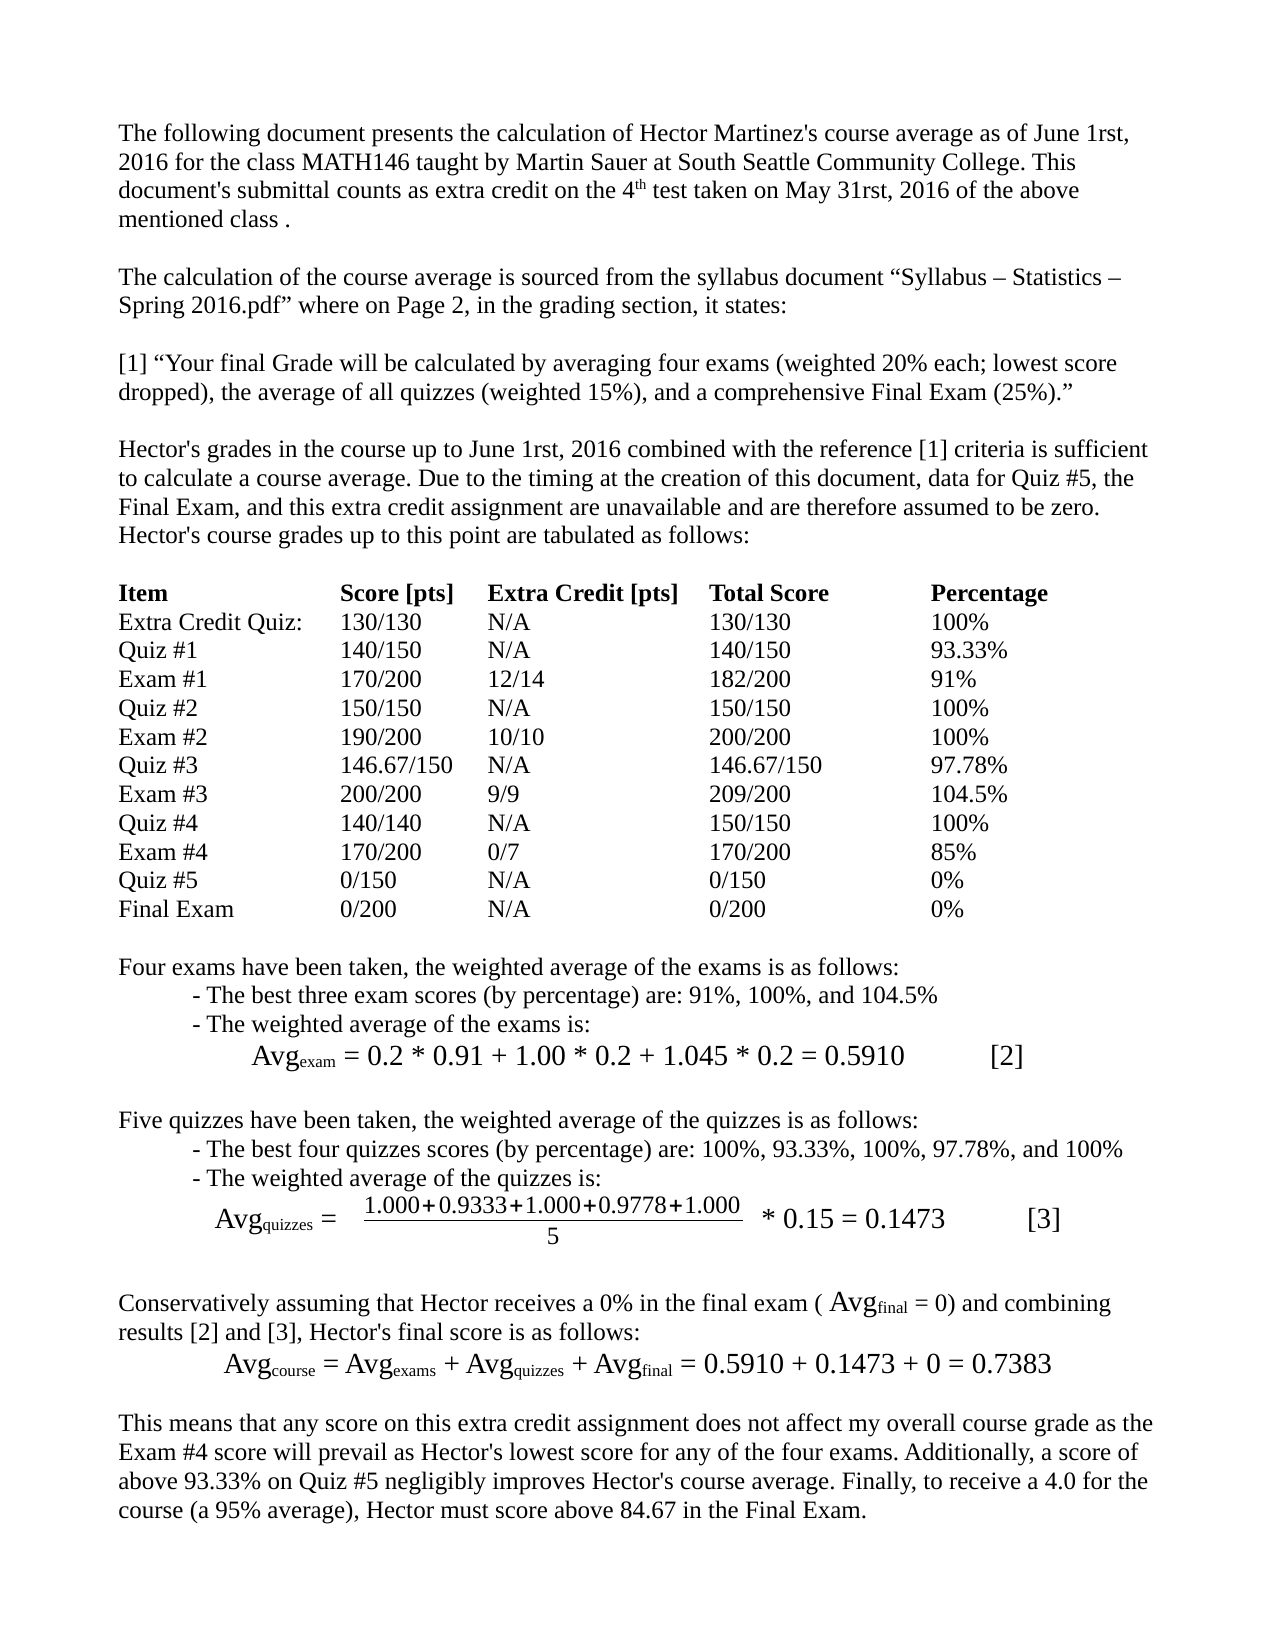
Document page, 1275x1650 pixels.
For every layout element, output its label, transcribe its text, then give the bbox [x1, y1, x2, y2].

text Quiz #5 0/150 N/A 0/150 0% [118, 866, 1157, 894]
text Avgcourse = Avgexams + Avgquizzes + Avgfinal = 0.5910 + 0.1473 + 0 = 0.7383 [118, 1346, 1157, 1380]
text Quiz #3 146.67/150 N/A 146.67/150 97.78% [118, 751, 1157, 779]
text - The best four quizzes scores (by percentage) are: 100%, 93.33%, 100%, 97.78%, and 100% [118, 1134, 1157, 1163]
text Quiz #2 150/150 N/A 150/150 100% [118, 693, 1157, 722]
text Five quizzes have been taken, the weighted average of the quizzes is as follows: [118, 1105, 1157, 1134]
text Exam #1 170/200 12/14 182/200 91% [118, 664, 1157, 693]
text The following document presents the calculation of Hector Martinez's course average as of June 1rst, 2016 for the class MATH146 taught by Martin Sauer at South Seattle Community College. This document's submittal counts as extra credit on the 4th test taken on May 31rst, 2016 of the above mentioned class . [118, 118, 1157, 233]
text Avgquizzes = * 0.15 = 0.1473 [3] [118, 1191, 1157, 1250]
text Item Score [pts] Extra Credit [pts] Total Score Percentage [118, 578, 1157, 607]
text Extra Credit Quiz: 130/130 N/A 130/130 100% [118, 607, 1157, 636]
text Quiz #1 140/150 N/A 140/150 93.33% [118, 636, 1157, 664]
text Conservatively assuming that Hector receives a 0% in the final exam ( Avgfinal = 0) and combining results [2] and [3], Hector's final score is as follows: [118, 1284, 1157, 1346]
text Exam #3 200/200 9/9 209/200 104.5% [118, 779, 1157, 808]
text Quiz #4 140/140 N/A 150/150 100% [118, 808, 1157, 837]
text Exam #4 170/200 0/7 170/200 85% [118, 837, 1157, 866]
text - The weighted average of the exams is: [118, 1009, 1157, 1038]
text This means that any score on this extra credit assignment does not affect my overall course grade as the Exam #4 score will prevail as Hector's lowest score for any of the four exams. Additionally, a score of above 93.33% on Quiz #5 negligibly improves Hector's course average. Finally, to receive a 4.0 for the course (a 95% average), Hector must score above 84.67 in the Final Exam. [118, 1408, 1157, 1523]
text [1] “Your final Grade will be calculated by averaging four exams (weighted 20% each; lowest score dropped), the average of all quizzes (weighted 15%), and a comprehensive Final Exam (25%).” [118, 348, 1157, 406]
text Four exams have been taken, the weighted average of the exams is as follows: [118, 952, 1157, 981]
text Avgexam = 0.2 * 0.91 + 1.00 * 0.2 + 1.045 * 0.2 = 0.5910 [2] [118, 1038, 1157, 1072]
text - The best three exam scores (by percentage) are: 91%, 100%, and 104.5% [118, 981, 1157, 1009]
text Hector's grades in the course up to June 1rst, 2016 combined with the reference [1] criteria is sufficient to calculate a course average. Due to the timing at the creation of this document, data for Quiz #5, the Final Exam, and this extra credit assignment are unavailable and are therefore assumed to be zero. Hector's course grades up to this point are tabulated as follows: [118, 434, 1157, 549]
text - The weighted average of the quizzes is: [118, 1163, 1157, 1191]
text The calculation of the course average is sourced from the syllabus document “Syllabus – Statistics – Spring 2016.pdf” where on Page 2, in the grading section, it states: [118, 262, 1157, 319]
text Final Exam 0/200 N/A 0/200 0% [118, 894, 1157, 923]
text Exam #2 190/200 10/10 200/200 100% [118, 722, 1157, 751]
